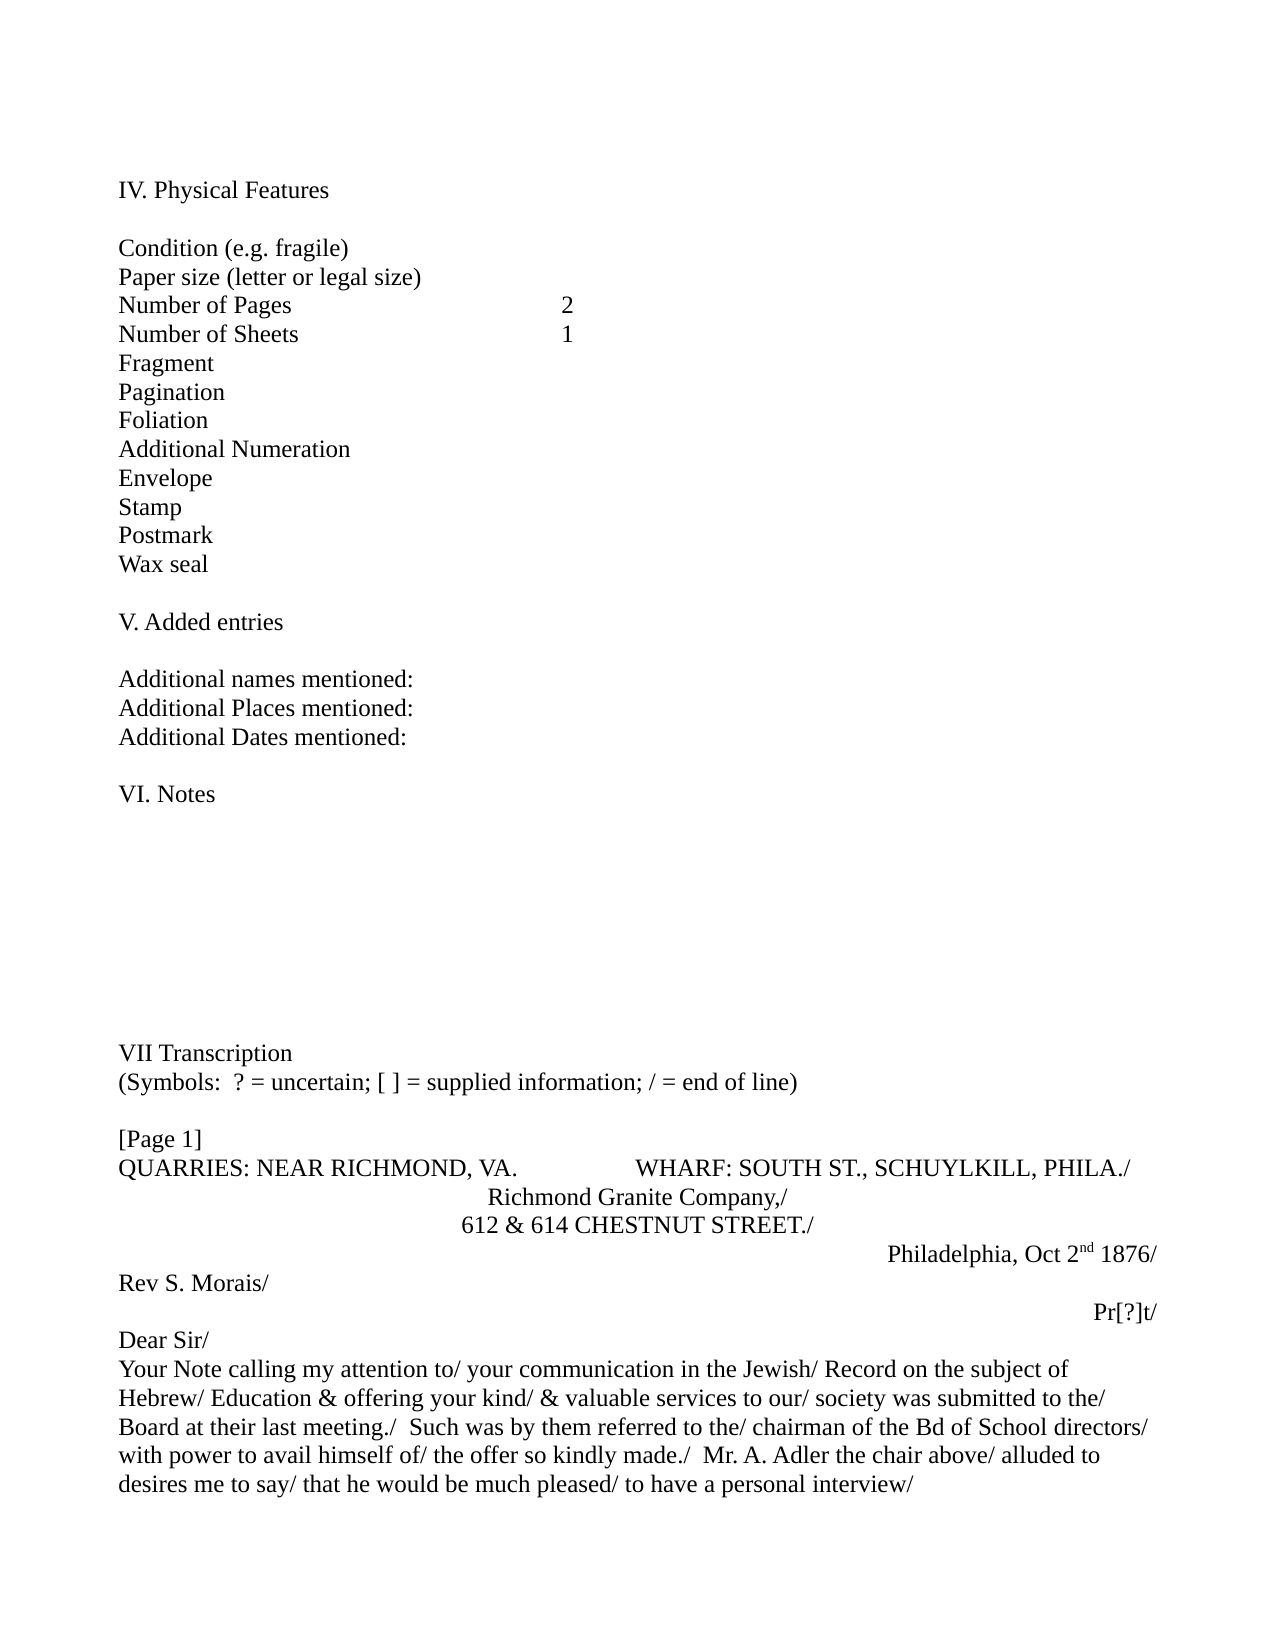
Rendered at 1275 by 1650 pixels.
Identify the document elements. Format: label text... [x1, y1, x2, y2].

text Additional names mentioned: [118, 664, 1157, 693]
text (Symbols: ? = uncertain; [ ] = supplied information; / = end of line) [118, 1067, 1157, 1096]
text Dear Sir/ [118, 1326, 1157, 1354]
text Fragment [118, 348, 1157, 377]
text IV. Physical Features [118, 176, 1157, 204]
text Your Note calling my attention to/ your communication in the Jewish/ Record on the subject of Hebrew/ Education & offering your kind/ & valuable services to our/ society was submitted to the/ Board at their last meeting./ Such was by them referred to the/ chairman of the Bd of School directors/ with power to avail himself of/ the offer so kindly made./ Mr. A. Adler the chair above/ alluded to desires me to say/ that he would be much pleased/ to have a personal interview/ [118, 1354, 1157, 1498]
text Pr[?]t/ [118, 1297, 1157, 1326]
text Stamp [118, 492, 1157, 521]
text Number of Sheets 1 [118, 319, 1157, 348]
text Postma rk [118, 521, 1157, 549]
text Wax seal [118, 549, 1157, 578]
text Additional Places mentioned: [118, 693, 1157, 722]
text Rev S. Morais/ [118, 1268, 1157, 1297]
text [Page 1] [118, 1124, 1157, 1153]
text Richmond Granite Company,/ [118, 1182, 1157, 1211]
text Additional Dates mentioned: [118, 722, 1157, 751]
text VI. Notes [118, 779, 1157, 808]
text QUARRIES: NEAR RICHMOND, VA. WHARF: SOUTH ST., SCHUYLKILL, PHILA./ [118, 1153, 1157, 1182]
text Foliation [118, 406, 1157, 434]
text Number of Pages 2 [118, 291, 1157, 319]
text Condition (e.g. fragile) [118, 233, 1157, 262]
text Philadelphia, Oct 2nd 1876/ [118, 1239, 1157, 1268]
text 612 & 614 CHESTNUT STREET./ [118, 1211, 1157, 1239]
text Envelope [118, 463, 1157, 492]
text V. Added entries [118, 607, 1157, 636]
text Pagination [118, 377, 1157, 406]
text Paper size (letter or legal size) [118, 262, 1157, 291]
text VII Transcription [118, 1038, 1157, 1067]
text Additional Numeration [118, 434, 1157, 463]
